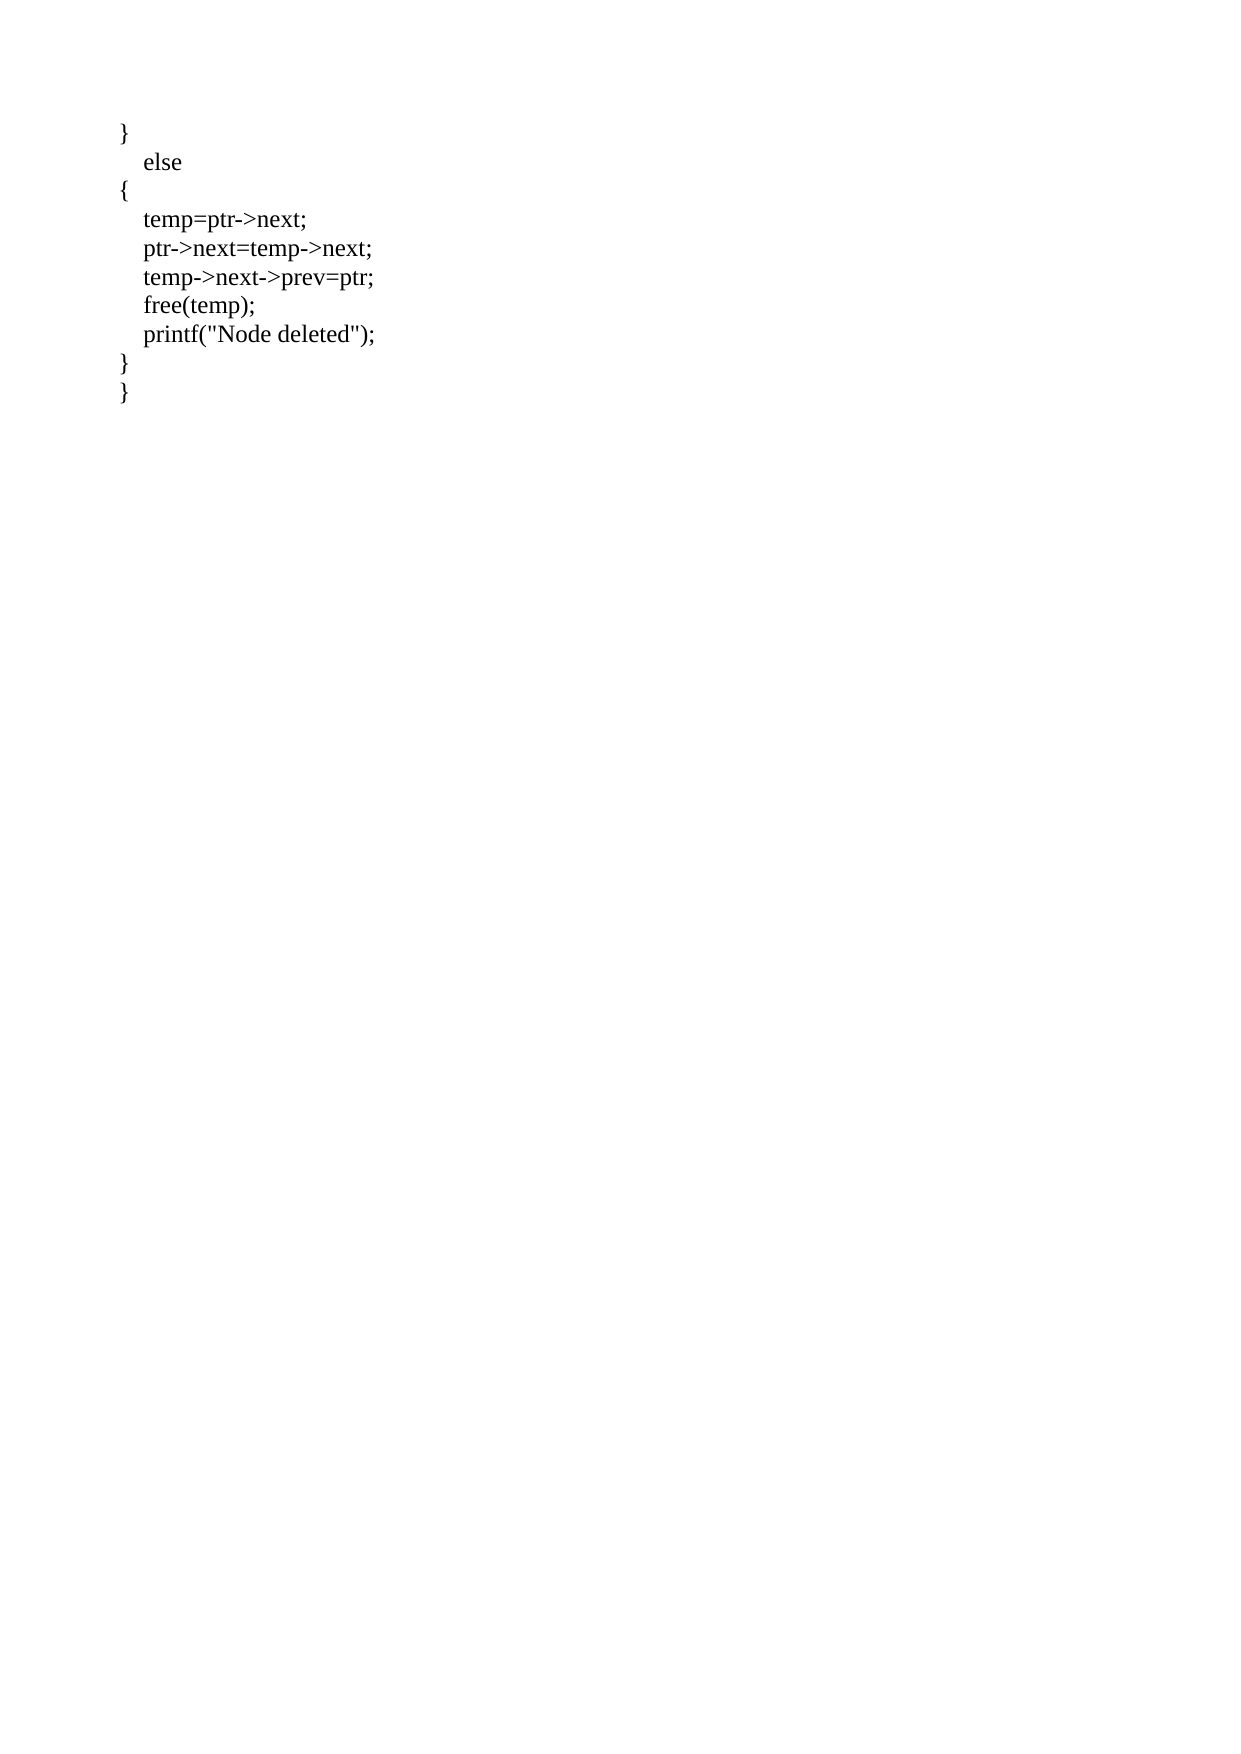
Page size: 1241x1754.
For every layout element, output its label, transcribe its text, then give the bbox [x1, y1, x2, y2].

text { [118, 176, 1122, 204]
text free(temp); [118, 291, 1122, 319]
text } [118, 118, 1122, 147]
text temp->next->prev=ptr; [118, 262, 1122, 291]
text } [118, 377, 1122, 406]
text temp=ptr->next; [118, 204, 1122, 233]
text printf("Node deleted"); [118, 319, 1122, 348]
text } [118, 348, 1122, 377]
text ptr->next=temp->next; [118, 233, 1122, 262]
text else [118, 147, 1122, 176]
